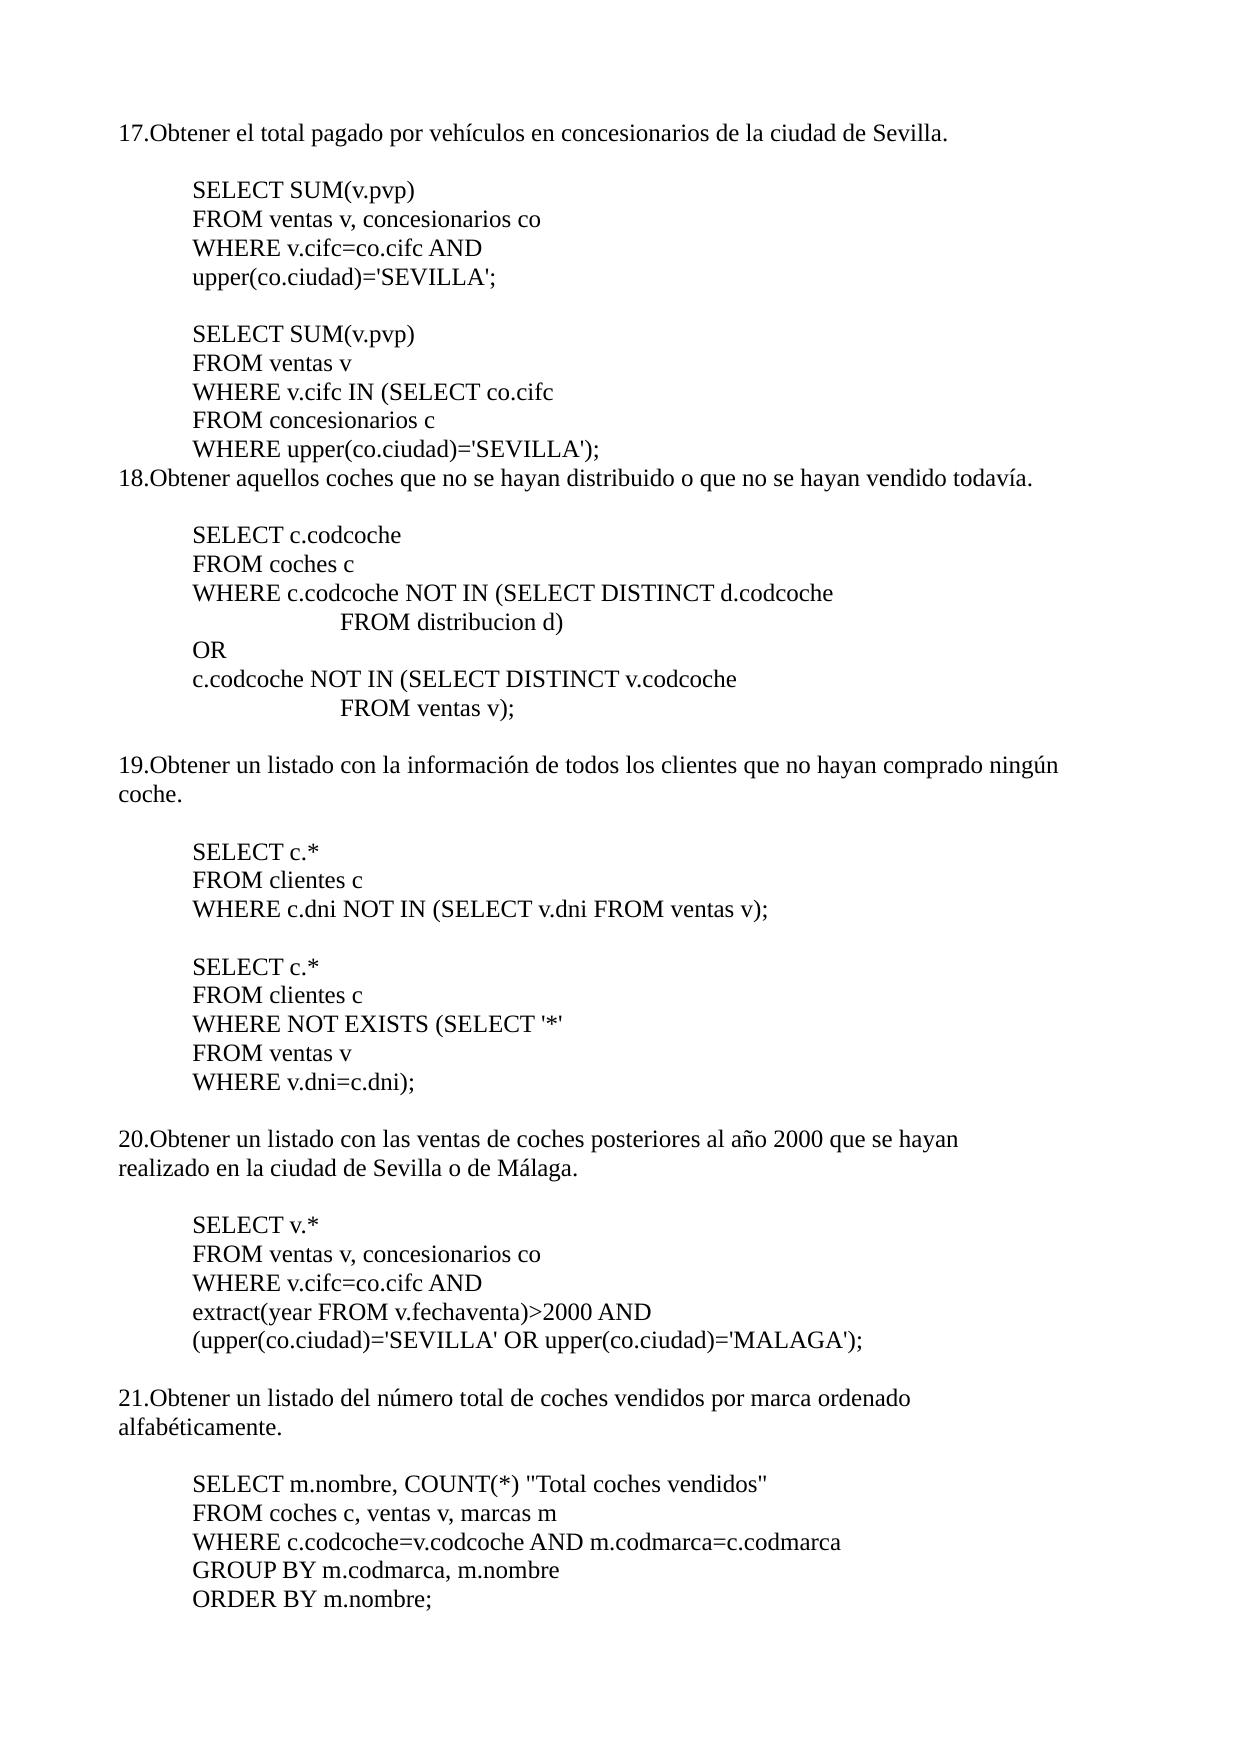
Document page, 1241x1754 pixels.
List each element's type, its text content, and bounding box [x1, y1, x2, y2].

text FROM ventas v [118, 348, 1122, 377]
text SELECT c.* [118, 837, 1122, 866]
text (upper(co.ciudad)='SEVILLA' OR upper(co.ciudad)='MALAGA'); [118, 1326, 1122, 1354]
text SELECT c.* [118, 952, 1122, 981]
text GROUP BY m.codmarca, m.nombre [118, 1556, 1122, 1584]
text 21.Obtener un listado del número total de coches vendidos por marca ordenado [118, 1383, 1122, 1412]
text c.codcoche NOT IN (SELECT DISTINCT v.codcoche [118, 664, 1122, 693]
text 20.Obtener un listado con las ventas de coches posteriores al año 2000 que se hayan [118, 1124, 1122, 1153]
text realizado en la ciudad de Sevilla o de Málaga. [118, 1153, 1122, 1182]
text WHERE c.dni NOT IN (SELECT v.dni FROM ventas v); [118, 894, 1122, 923]
text SELECT m.nombre, COUNT(*) "Total coches vendidos" [118, 1469, 1122, 1498]
text 17.Obtener el total pagado por vehículos en concesionarios de la ciudad de Sevilla. [118, 118, 1122, 147]
text WHERE v.dni=c.dni); [118, 1067, 1122, 1096]
text FROM clientes c [118, 866, 1122, 894]
text FROM ventas v); [118, 693, 1122, 722]
text WHERE c.codcoche=v.codcoche AND m.codmarca=c.codmarca [118, 1527, 1122, 1556]
text extract(year FROM v.fechaventa)>2000 AND [118, 1297, 1122, 1326]
text WHERE NOT EXISTS (SELECT '*' [118, 1009, 1122, 1038]
text WHERE c.codcoche NOT IN (SELECT DISTINCT d.codcoche [118, 578, 1122, 607]
text FROM concesionarios c [118, 406, 1122, 434]
text alfabéticamente. [118, 1412, 1122, 1441]
text WHERE v.cifc=co.cifc AND [118, 233, 1122, 262]
text FROM clientes c [118, 981, 1122, 1009]
text FROM coches c, ventas v, marcas m [118, 1498, 1122, 1527]
text 19.Obtener un listado con la información de todos los clientes que no hayan comprado ningún [118, 751, 1122, 779]
text SELECT SUM(v.pvp) [118, 319, 1122, 348]
text FROM ventas v, concesionarios co [118, 204, 1122, 233]
text WHERE v.cifc=co.cifc AND [118, 1268, 1122, 1297]
text SELECT SUM(v.pvp) [118, 176, 1122, 204]
text upper(co.ciudad)='SEVILLA'; [118, 262, 1122, 291]
text coche. [118, 779, 1122, 808]
text SELECT v.* [118, 1211, 1122, 1239]
text WHERE upper(co.ciudad)='SEVILLA'); [118, 434, 1122, 463]
text ORDER BY m.nombre; [118, 1584, 1122, 1613]
text FROM ventas v [118, 1038, 1122, 1067]
text FROM distribucion d) [118, 607, 1122, 636]
text WHERE v.cifc IN (SELECT co.cifc [118, 377, 1122, 406]
text FROM ventas v, concesionarios co [118, 1239, 1122, 1268]
text SELECT c.codcoche [118, 521, 1122, 549]
text 18.Obtener aquellos coches que no se hayan distribuido o que no se hayan vendido todavía. [118, 463, 1122, 492]
text OR [118, 636, 1122, 664]
text FROM coches c [118, 549, 1122, 578]
